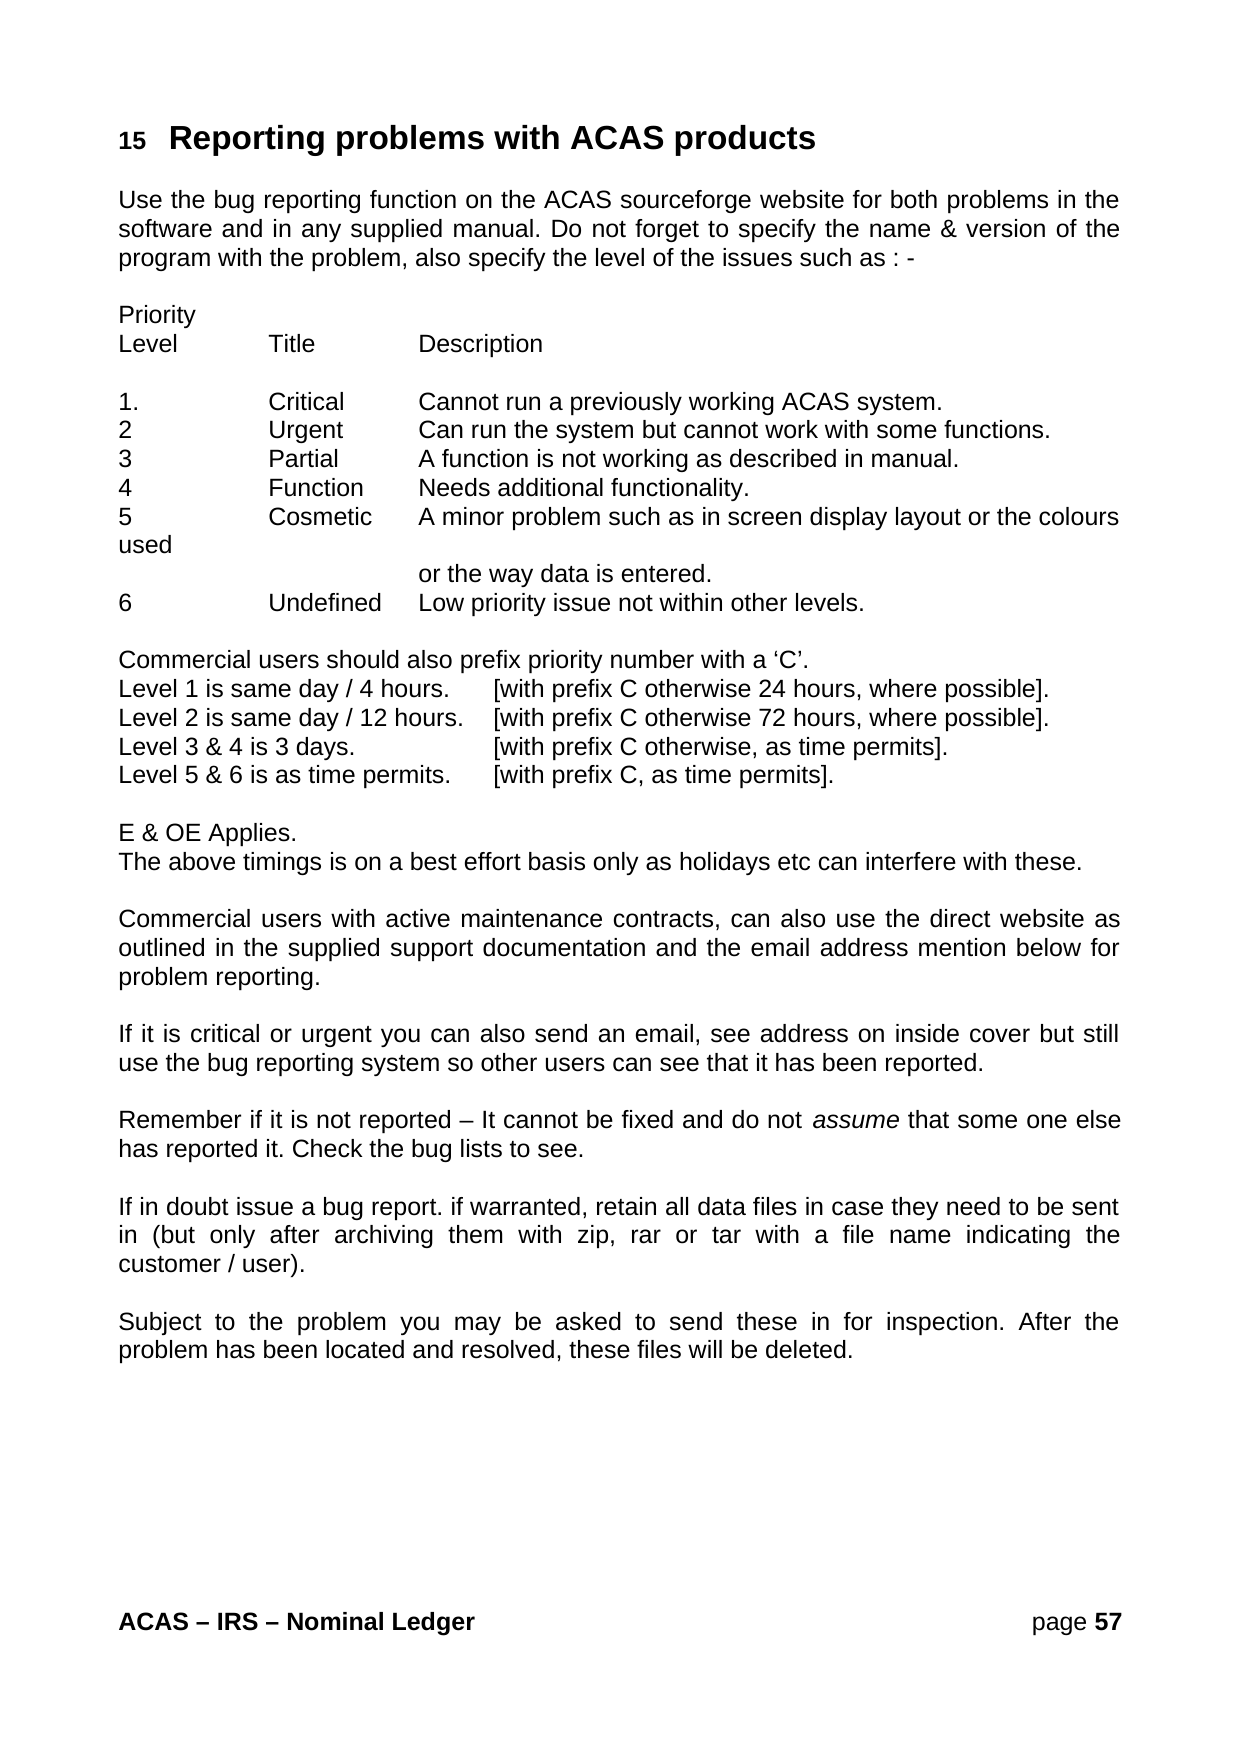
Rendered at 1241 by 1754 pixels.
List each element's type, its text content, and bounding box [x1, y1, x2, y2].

text Remember if it is not reported – It cannot be fixed and do not assume that some one else has reported it. Check the bug lists to see. [118, 1105, 1122, 1163]
text 4 Function Needs additional functionality. [118, 473, 1122, 502]
text The above timings is on a best effort basis only as holidays etc can interfere with these. [118, 847, 1122, 875]
subtitle Reporting problems with ACAS products [118, 118, 1122, 157]
text E & OE Applies. [118, 818, 1122, 847]
text Commercial users should also prefix priority number with a ‘C’. [118, 645, 1122, 674]
text 6 Undefined Low priority issue not within other levels. [118, 588, 1122, 617]
text Level 5 & 6 is as time permits. [with prefix C, as time permits]. [118, 760, 1122, 789]
text Level 2 is same day / 12 hours. [with prefix C otherwise 72 hours, where possible]. [118, 703, 1122, 732]
text Commercial users with active maintenance contracts, can also use the direct website as outlined in the supplied support documentation and the email address mention below for problem reporting. [118, 904, 1122, 990]
text Level 3 & 4 is 3 days. [with prefix C otherwise, as time permits]. [118, 732, 1122, 760]
text or the way data is entered. [118, 559, 1122, 588]
text Level 1 is same day / 4 hours. [with prefix C otherwise 24 hours, where possible]. [118, 674, 1122, 703]
text 3 Partial A function is not working as described in manual. [118, 444, 1122, 473]
text 2 Urgent Can run the system but cannot work with some functions. [118, 415, 1122, 444]
text Priority [118, 300, 1122, 329]
text Subject to the problem you may be asked to send these in for inspection. After the problem has been located and resolved, these files will be deleted. [118, 1307, 1122, 1364]
text Use the bug reporting function on the ACAS sourceforge website for both problems in the software and in any supplied manual. Do not forget to specify the name & version of the program with the problem, also specify the level of the issues such as : - [118, 185, 1122, 272]
text 1. Critical Cannot run a previously working ACAS system. [118, 387, 1122, 415]
text If it is critical or urgent you can also send an email, see address on inside cover but still use the bug reporting system so other users can see that it has been reported. [118, 1019, 1122, 1077]
text Level Title Description [118, 329, 1122, 358]
text 5 Cosmetic A minor problem such as in screen display layout or the colours used [118, 502, 1122, 559]
text If in doubt issue a bug report. if warranted, retain all data files in case they need to be sent in (but only after archiving them with zip, rar or tar with a file name indicating the customer / user). [118, 1192, 1122, 1278]
